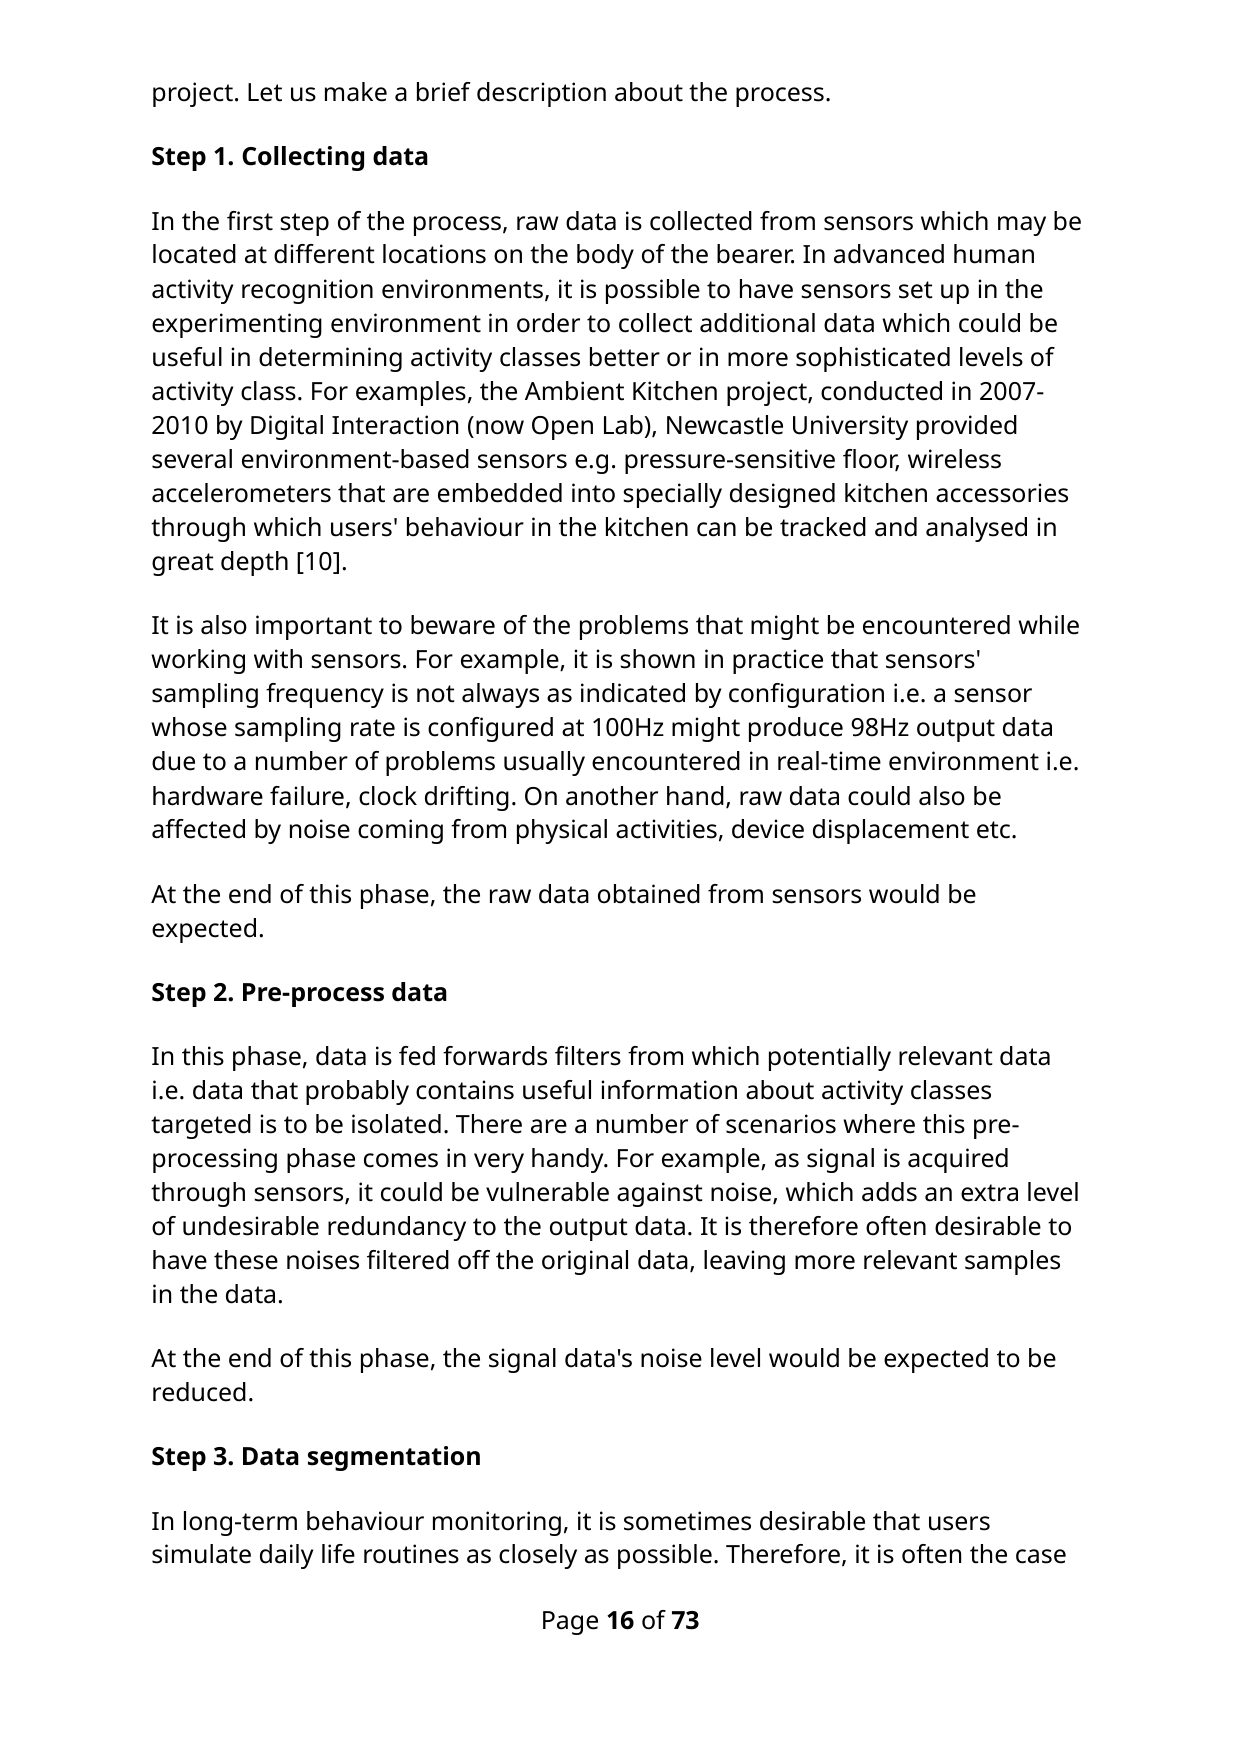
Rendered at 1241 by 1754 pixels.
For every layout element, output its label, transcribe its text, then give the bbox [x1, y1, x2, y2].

text At the end of this phase, the signal data's noise level would be expected to be reduced. [151, 1341, 1089, 1409]
text At the end of this phase, the raw data obtained from sensors would be expected. [151, 876, 1089, 944]
text Step 2. Pre-process data [151, 974, 1089, 1008]
text Step 3. Data segmentation [151, 1439, 1089, 1473]
text project. Let us make a brief description about the process. [151, 75, 1089, 109]
text It is also important to beware of the problems that might be encountered while working with sensors. For example, it is shown in practice that sensors' sampling frequency is not always as indicated by configuration i.e. a sensor whose sampling rate is configured at 100Hz might produce 98Hz output data due to a number of problems usually encountered in real-time environment i.e. hardware failure, clock drifting. On another hand, raw data could also be affected by noise coming from physical activities, device displacement etc. [151, 608, 1089, 846]
text In the first step of the process, raw data is collected from sensors which may be located at different locations on the body of the bearer. In advanced human activity recognition environments, it is possible to have sensors set up in the experimenting environment in order to collect additional data which could be useful in determining activity classes better or in more sophisticated levels of activity class. For examples, the Ambient Kitchen project, conducted in 2007-2010 by Digital Interaction (now Open Lab), Newcastle University provided several environment-based sensors e.g. pressure-sensitive floor, wireless accelerometers that are embedded into specially designed kitchen accessories through which users' behaviour in the kitchen can be tracked and analysed in great depth [10]. [151, 203, 1089, 578]
text In long-term behaviour monitoring, it is sometimes desirable that users simulate daily life routines as closely as possible. Therefore, it is often the case [151, 1503, 1089, 1571]
text In this phase, data is fed forwards filters from which potentially relevant data i.e. data that probably contains useful information about activity classes targeted is to be isolated. There are a number of scenarios where this pre-processing phase comes in very handy. For example, as signal is acquired through sensors, it could be vulnerable against noise, which adds an extra level of undesirable redundancy to the output data. It is therefore often desirable to have these noises filtered off the original data, leaving more relevant samples in the data. [151, 1038, 1089, 1311]
text Step 1. Collecting data [151, 139, 1089, 173]
